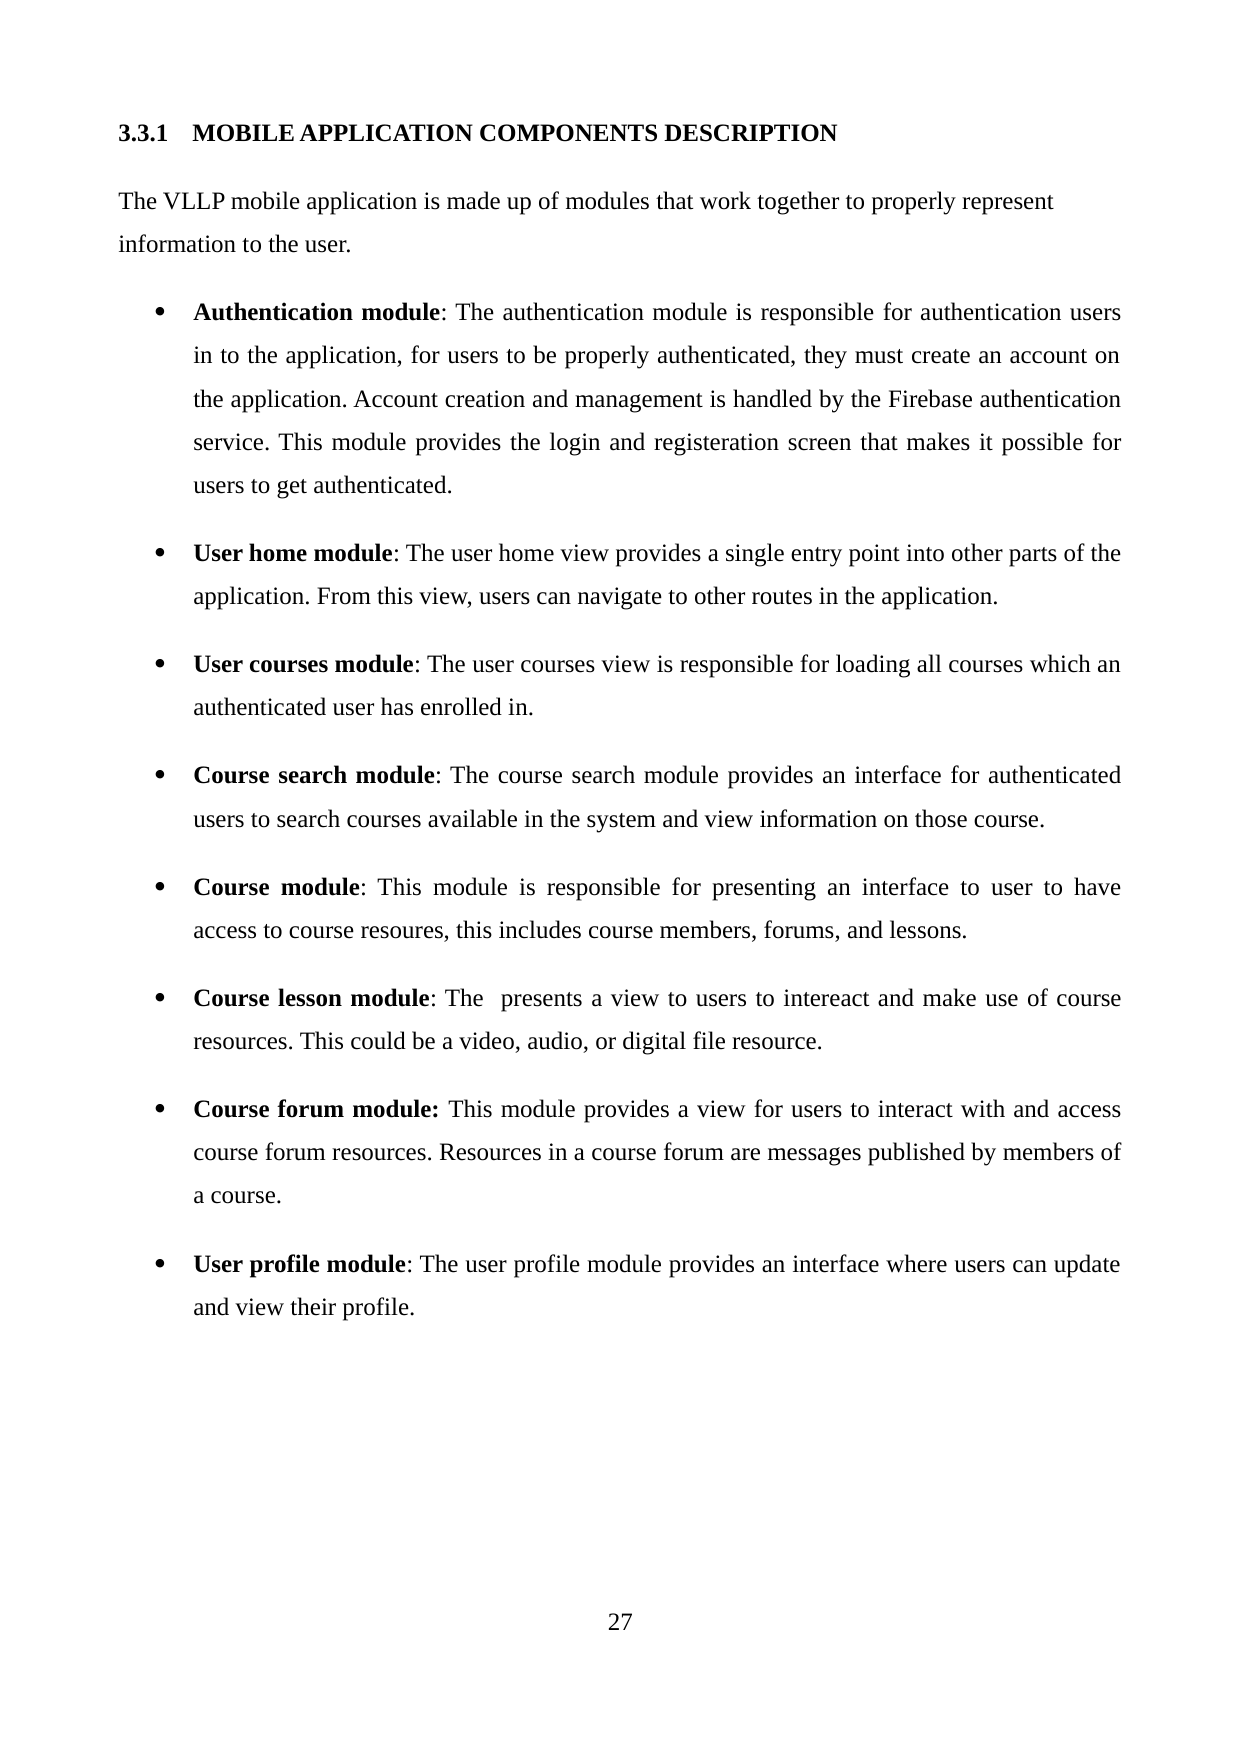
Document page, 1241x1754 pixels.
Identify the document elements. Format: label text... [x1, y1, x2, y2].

text The VLLP mobile application is made up of modules that work together to properly represent information to the user. [118, 186, 1122, 258]
list User profile module: The user profile module provides an interface where users can update and view their profile. [156, 1249, 1122, 1321]
list Course module: This module is responsible for presenting an interface to user to have access to course resoures, this includes course members, forums, and lessons. [156, 872, 1122, 944]
list User home module: The user home view provides a single entry point into other parts of the application. From this view, users can navigate to other routes in the application. [156, 538, 1122, 610]
list Course lesson module: The presents a view to users to intereact and make use of course resources. This could be a video, audio, or digital file resource. [156, 983, 1122, 1055]
text 3.3.1 MOBILE APPLICATION COMPONENTS DESCRIPTION [118, 118, 1122, 147]
list Course forum module: This module provides a view for users to interact with and access course forum resources. Resources in a course forum are messages published by members of a course. [156, 1094, 1122, 1209]
list User courses module: The user courses view is responsible for loading all courses which an authenticated user has enrolled in. [156, 649, 1122, 721]
list Authentication module: The authentication module is responsible for authentication users in to the application, for users to be properly authenticated, they must create an account on the application. Account creation and management is handled by the Firebase authentication service. This module provides the login and registeration screen that makes it possible for users to get authenticated. [156, 297, 1122, 499]
list Course search module: The course search module provides an interface for authenticated users to search courses available in the system and view information on those course. [156, 761, 1122, 832]
